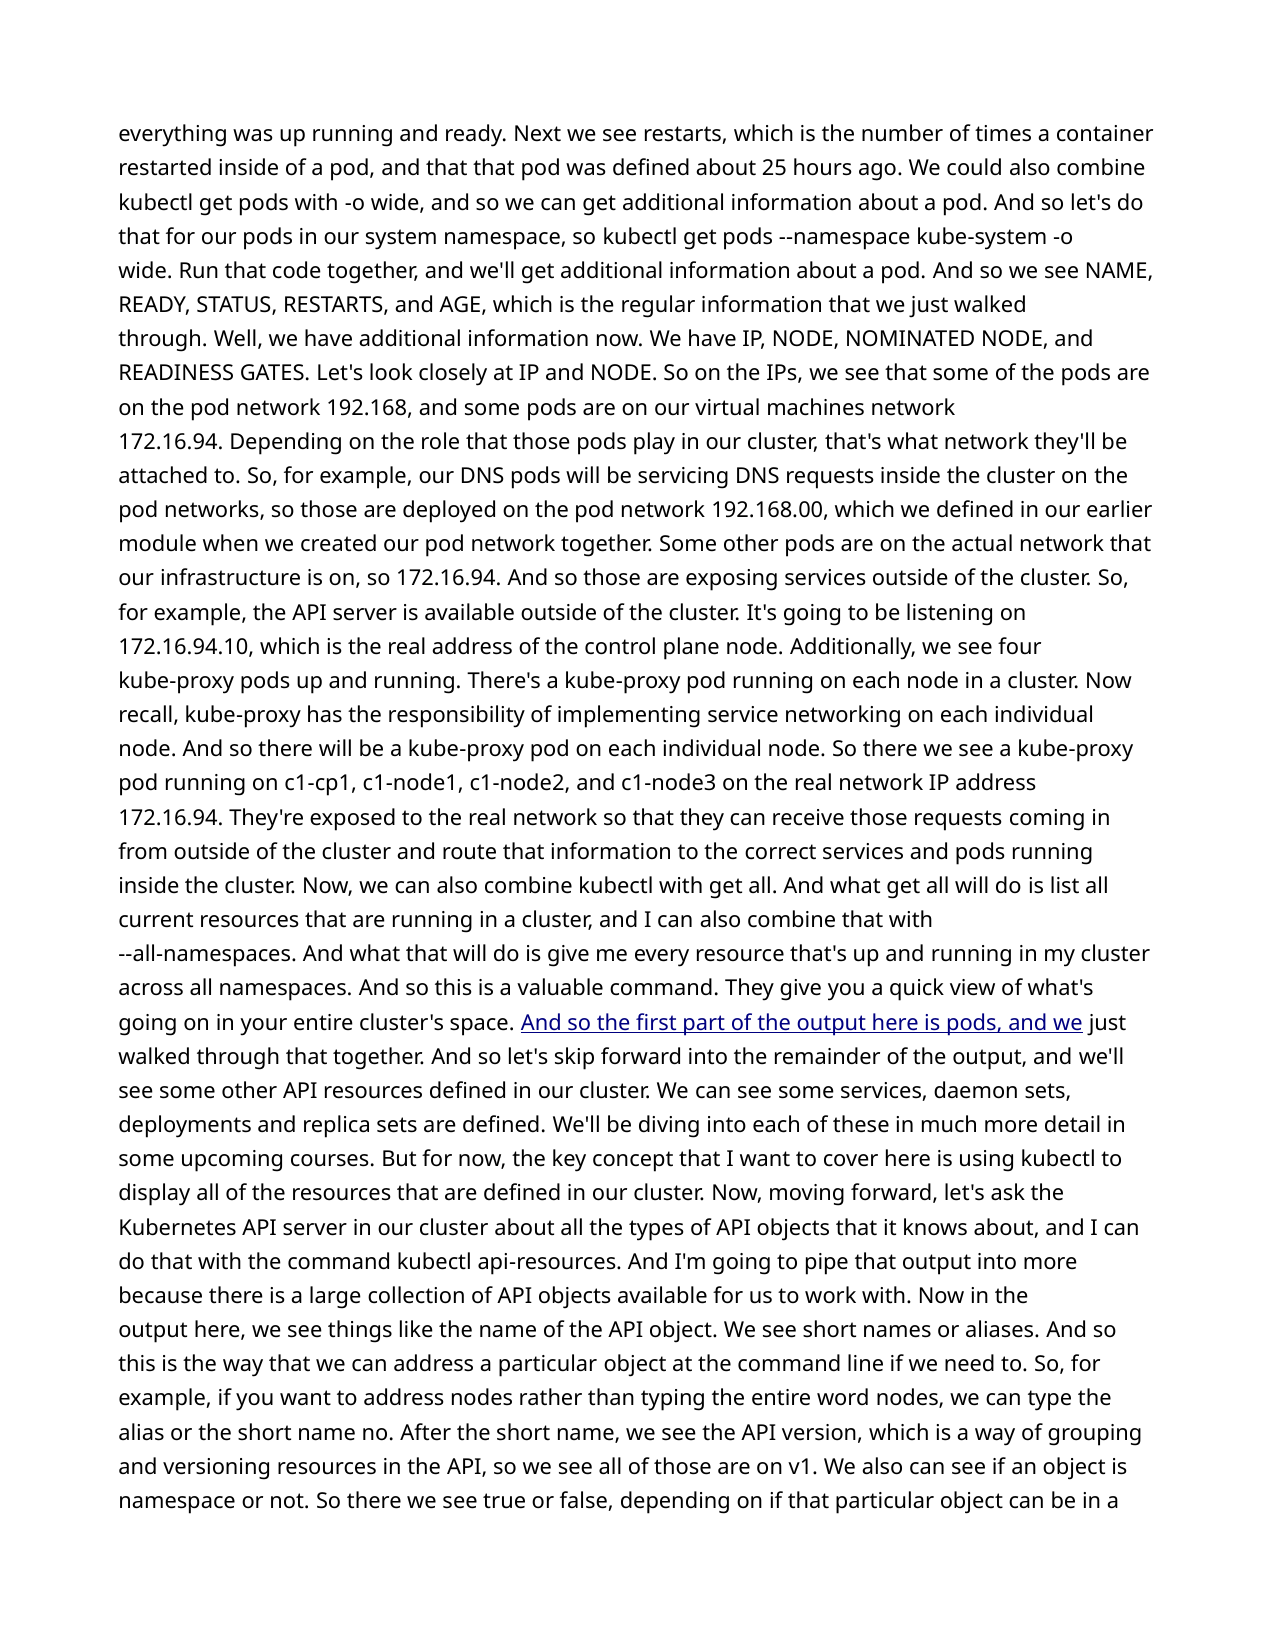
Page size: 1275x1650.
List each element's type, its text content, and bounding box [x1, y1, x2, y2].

text everything was up running and ready. Next we see restarts, which is the number of times a container restarted inside of a pod, and that that pod was defined about 25 hours ago. We could also combine kubectl get pods with ‑o wide, and so we can get additional information about a pod. And so let's do that for our pods in our system namespace, so kubectl get pods ‑‑namespace kube‑system ‑o wide. Run that code together, and we'll get additional information about a pod. And so we see NAME, READY, STATUS, RESTARTS, and AGE, which is the regular information that we just walked through. Well, we have additional information now. We have IP, NODE, NOMINATED NODE, and READINESS GATES. Let's look closely at IP and NODE. So on the IPs, we see that some of the pods are on the pod network 192.168, and some pods are on our virtual machines network 172.16.94. Depending on the role that those pods play in our cluster, that's what network they'll be attached to. So, for example, our DNS pods will be servicing DNS requests inside the cluster on the pod networks, so those are deployed on the pod network 192.168.00, which we defined in our earlier module when we created our pod network together. Some other pods are on the actual network that our infrastructure is on, so 172.16.94. And so those are exposing services outside of the cluster. So, for example, the API server is available outside of the cluster. It's going to be listening on 172.16.94.10, which is the real address of the control plane node. Additionally, we see four kube‑proxy pods up and running. There's a kube‑proxy pod running on each node in a cluster. Now recall, kube‑proxy has the responsibility of implementing service networking on each individual node. And so there will be a kube‑proxy pod on each individual node. So there we see a kube‑proxy pod running on c1‑cp1, c1‑node1, c1‑node2, and c1‑node3 on the real network IP address 172.16.94. They're exposed to the real network so that they can receive those requests coming in from outside of the cluster and route that information to the correct services and pods running inside the cluster. Now, we can also combine kubectl with get all. And what get all will do is list all current resources that are running in a cluster, and I can also combine that with ‑‑all‑namespaces. And what that will do is give me every resource that's up and running in my cluster across all namespaces. And so this is a valuable command. They give you a quick view of what's going on in your entire cluster's space. And so the first part of the output here is pods, and we just walked through that together. And so let's skip forward into the remainder of the output, and we'll see some other API resources defined in our cluster. We can see some services, daemon sets, deployments and replica sets are defined. We'll be diving into each of these in much more detail in some upcoming courses. But for now, the key concept that I want to cover here is using kubectl to display all of the resources that are defined in our cluster. Now, moving forward, let's ask the Kubernetes API server in our cluster about all the types of API objects that it knows about, and I can do that with the command kubectl api‑resources. And I'm going to pipe that output into more because there is a large collection of API objects available for us to work with. Now in the output here, we see things like the name of the API object. We see short names or aliases. And so this is the way that we can address a particular object at the command line if we need to. So, for example, if you want to address nodes rather than typing the entire word nodes, we can type the alias or the short name no. After the short name, we see the API version, which is a way of grouping and versioning resources in the API, so we see all of those are on v1. We also can see if an object is namespace or not. So there we see true or false, depending on if that particular object can be in a [118, 118, 1157, 1514]
